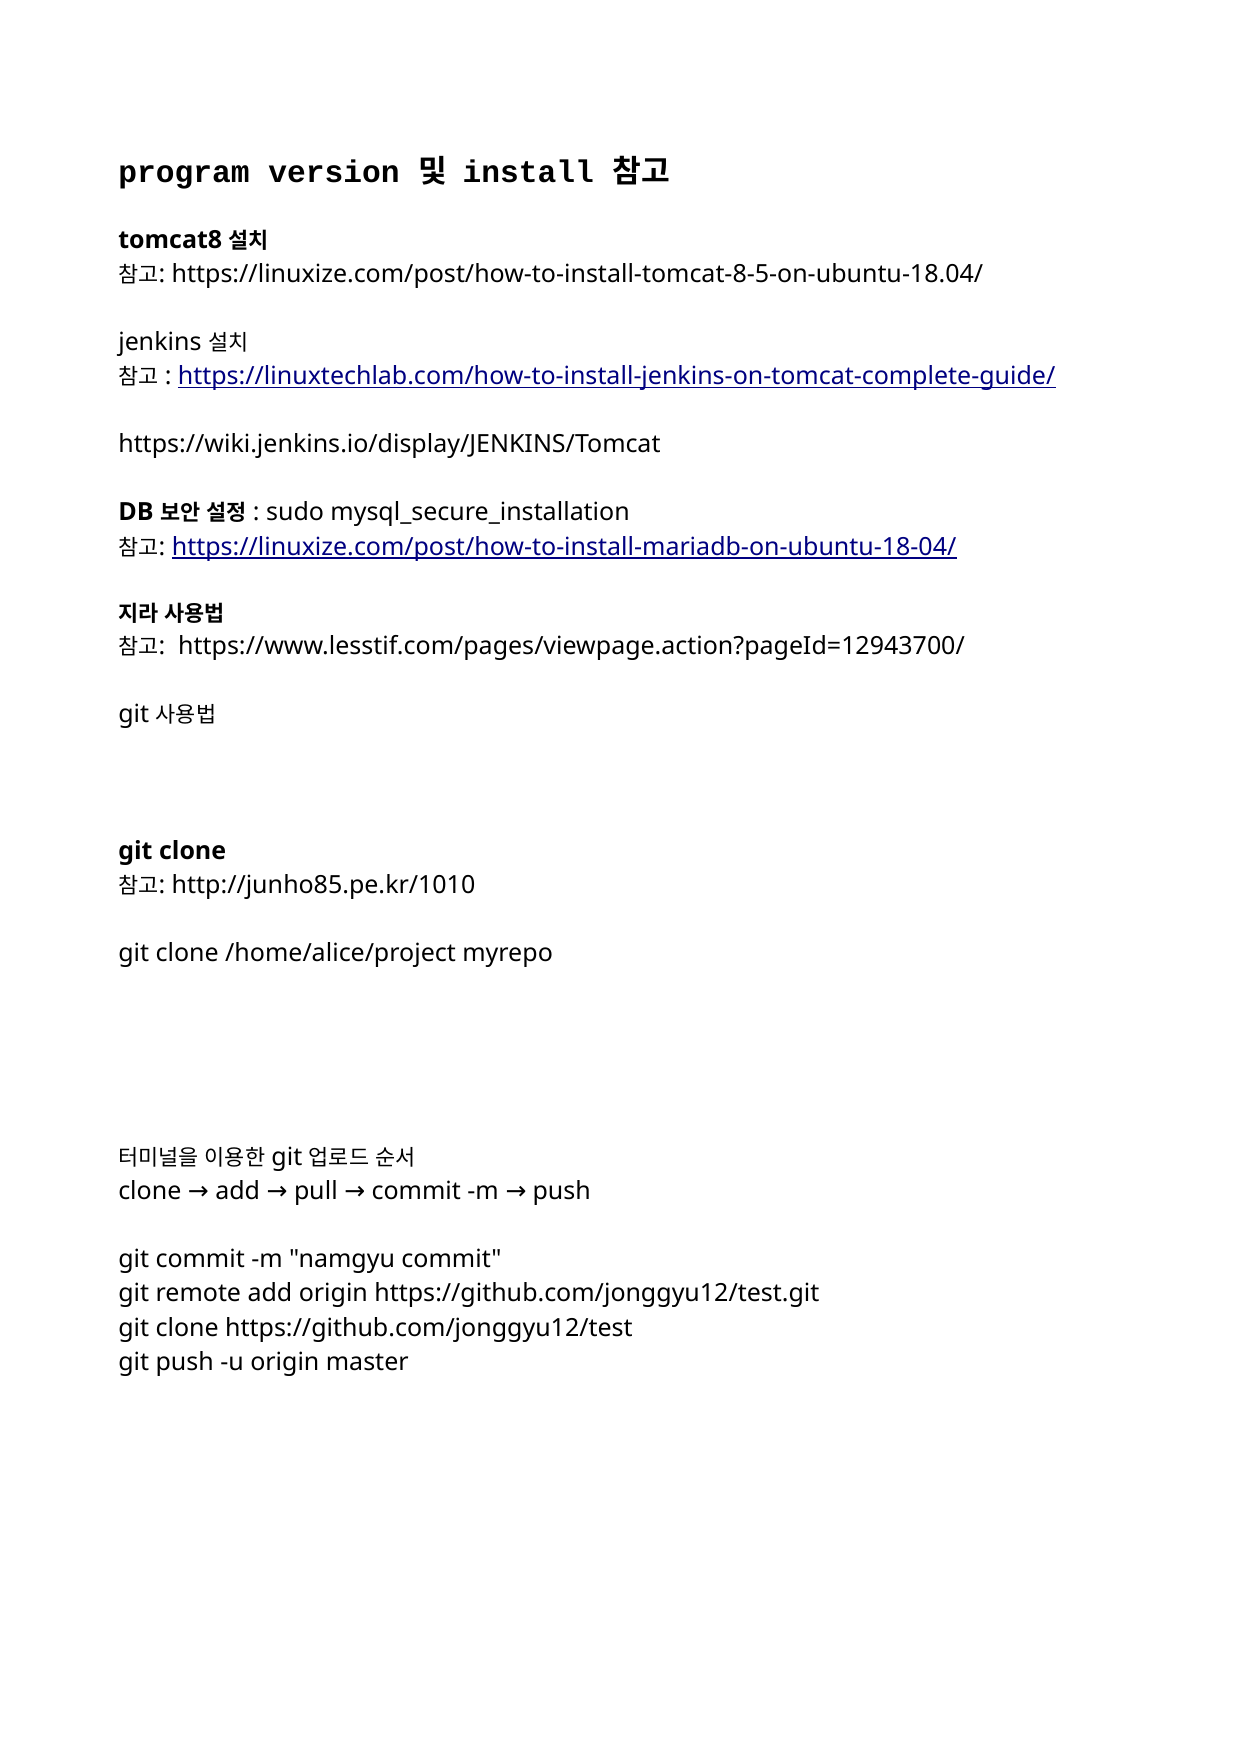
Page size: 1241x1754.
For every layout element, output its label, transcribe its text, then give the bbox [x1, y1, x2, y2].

text 참고: https://www.lesstif.com/pages/viewpage.action?pageId=12943700/ [118, 628, 1122, 662]
text 참고: https://linuxize.com/post/how-to-install-mariadb-on-ubuntu-18-04/ [118, 528, 1122, 562]
text 지라 사용법 [118, 596, 1122, 628]
text DB 보안 설정 : sudo mysql_secure_installation [118, 494, 1122, 528]
text https://wiki.jenkins.io/display/JENKINS/Tomcat [118, 426, 1122, 460]
text git clone https://github.com/jonggyu12/test [118, 1309, 1122, 1343]
text git clone [118, 832, 1122, 866]
text git clone /home/alice/project myrepo [118, 934, 1122, 968]
text program version 및 install 참고 [118, 146, 1122, 192]
text 참고: https://linuxize.com/post/how-to-install-tomcat-8-5-on-ubuntu-18.04/ [118, 256, 1122, 290]
text jenkins 설치 [118, 324, 1122, 358]
text git commit -m "namgyu commit" [118, 1241, 1122, 1275]
text tomcat8 설치 [118, 222, 1122, 256]
text 참고: http://junho85.pe.kr/1010 [118, 866, 1122, 900]
text 참고 : https://linuxtechlab.com/how-to-install-jenkins-on-tomcat-complete-guide/ [118, 358, 1122, 392]
text git 사용법 [118, 696, 1122, 730]
text git remote add origin https://github.com/jonggyu12/test.git [118, 1275, 1122, 1309]
text 터미널을 이용한 git 업로드 순서 [118, 1139, 1122, 1173]
text clone → add → pull → commit -m → push [118, 1173, 1122, 1207]
text git push -u origin master [118, 1343, 1122, 1377]
